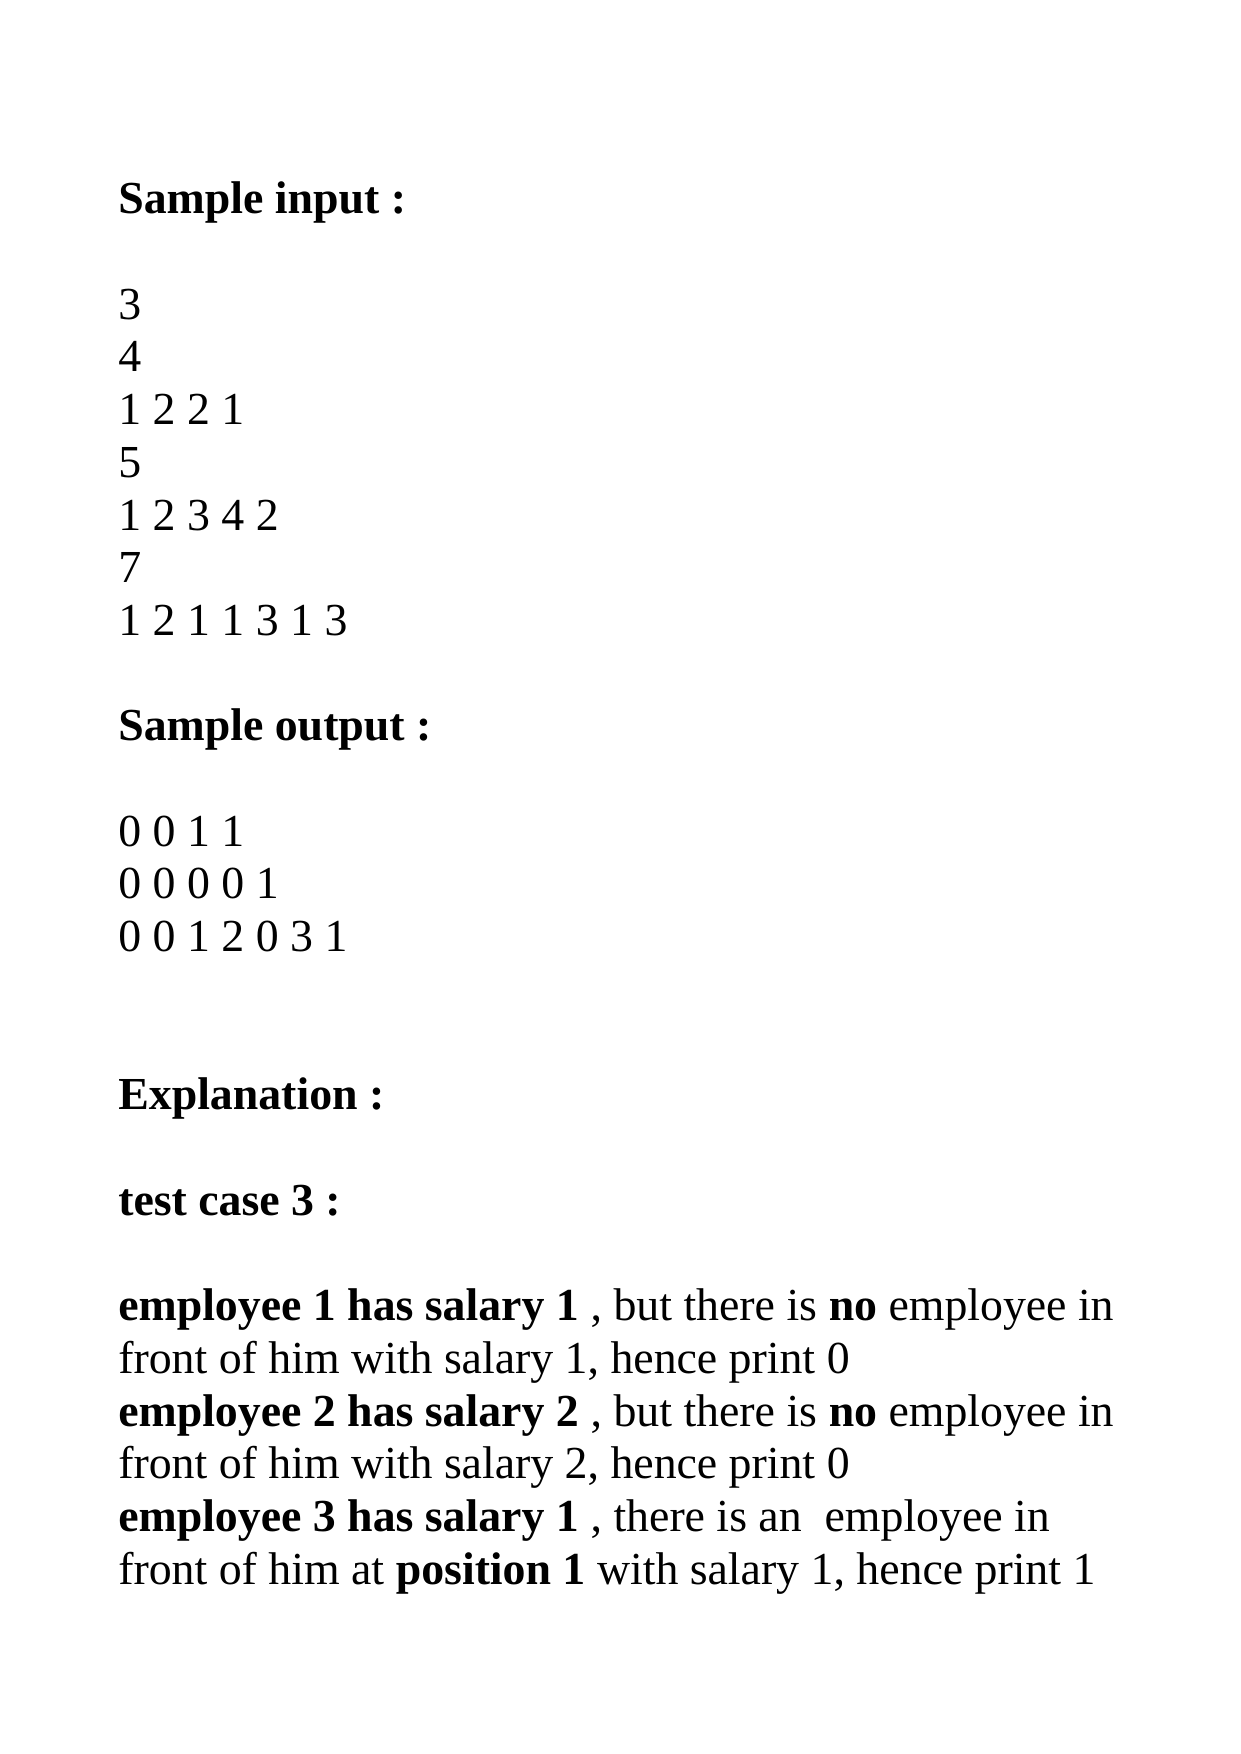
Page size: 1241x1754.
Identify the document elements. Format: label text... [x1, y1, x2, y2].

text Sample output : [118, 698, 1122, 751]
text 3 [118, 276, 1122, 329]
text employee 1 has salary 1 , but there is no employee in front of him with salary 1, hence print 0 [118, 1278, 1122, 1383]
text Sample input : [118, 171, 1122, 223]
text 0 0 1 2 0 3 1 [118, 909, 1122, 961]
text 0 0 0 0 1 [118, 856, 1122, 909]
text 5 [118, 434, 1122, 487]
text employee 3 has salary 1 , there is an employee in front of him at position 1 with salary 1, hence print 1 [118, 1488, 1122, 1594]
text Explanation : [118, 1067, 1122, 1119]
text 1 2 2 1 [118, 382, 1122, 434]
text 1 2 1 1 3 1 3 [118, 592, 1122, 645]
text 1 2 3 4 2 [118, 487, 1122, 540]
text 4 [118, 329, 1122, 382]
text employee 2 has salary 2 , but there is no employee in front of him with salary 2, hence print 0 [118, 1383, 1122, 1488]
text 7 [118, 540, 1122, 592]
text 0 0 1 1 [118, 803, 1122, 856]
text test case 3 : [118, 1172, 1122, 1225]
